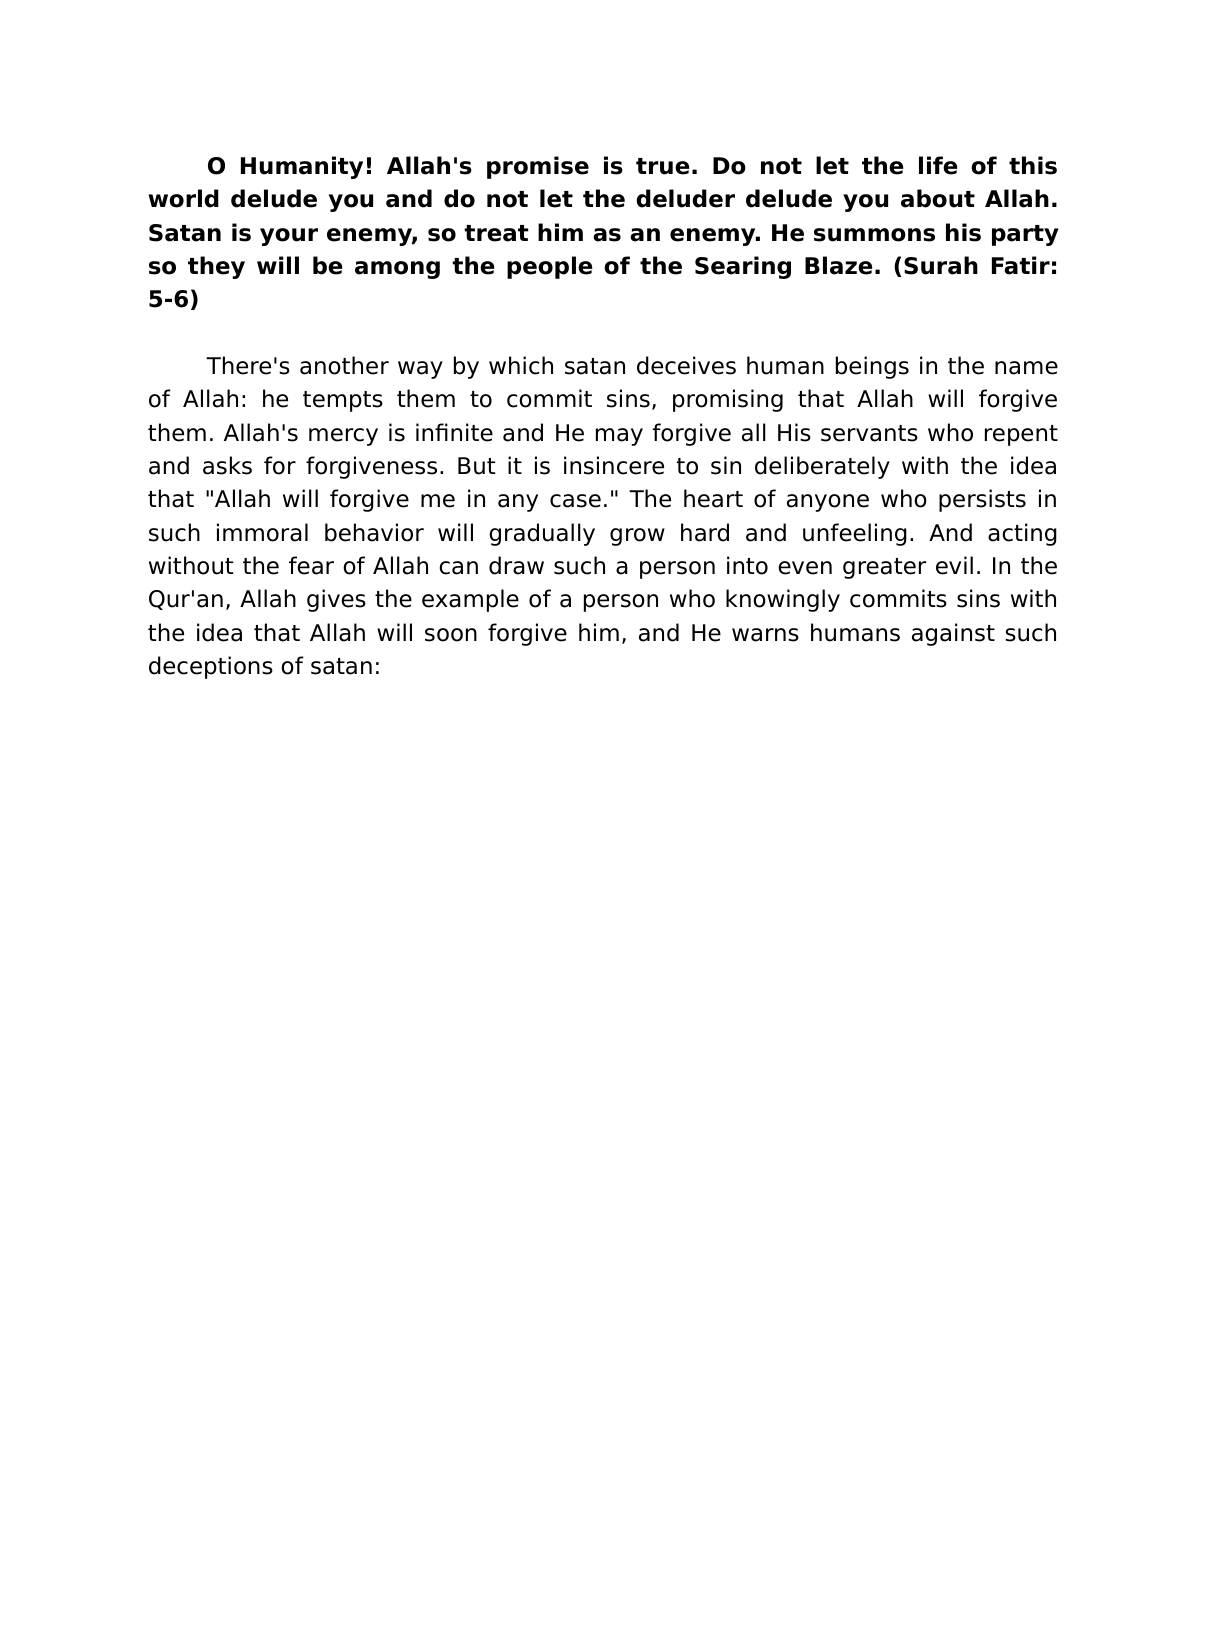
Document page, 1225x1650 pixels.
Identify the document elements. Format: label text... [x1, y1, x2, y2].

text O Humanity! Allah's promise is true. Do not let the life of this world delude you and do not let the deluder delude you about Allah. Satan is your enemy, so treat him as an enemy. He summons his party so they will be among the people of the Searing Blaze. (Surah Fatir: 5-6) [148, 148, 1060, 314]
text There's another way by which satan deceives human beings in the name of Allah: he tempts them to commit sins, promising that Allah will forgive them. Allah's mercy is infinite and He may forgive all His servants who repent and asks for forgiveness. But it is insincere to sin deliberately with the idea that "Allah will forgive me in any case." The heart of anyone who persists in such immoral behavior will gradually grow hard and unfeeling. And acting without the fear of Allah can draw such a person into even greater evil. In the Qur'an, Allah gives the example of a person who knowingly commits sins with the idea that Allah will soon forgive him, and He warns humans against such deceptions of satan: [148, 348, 1060, 681]
